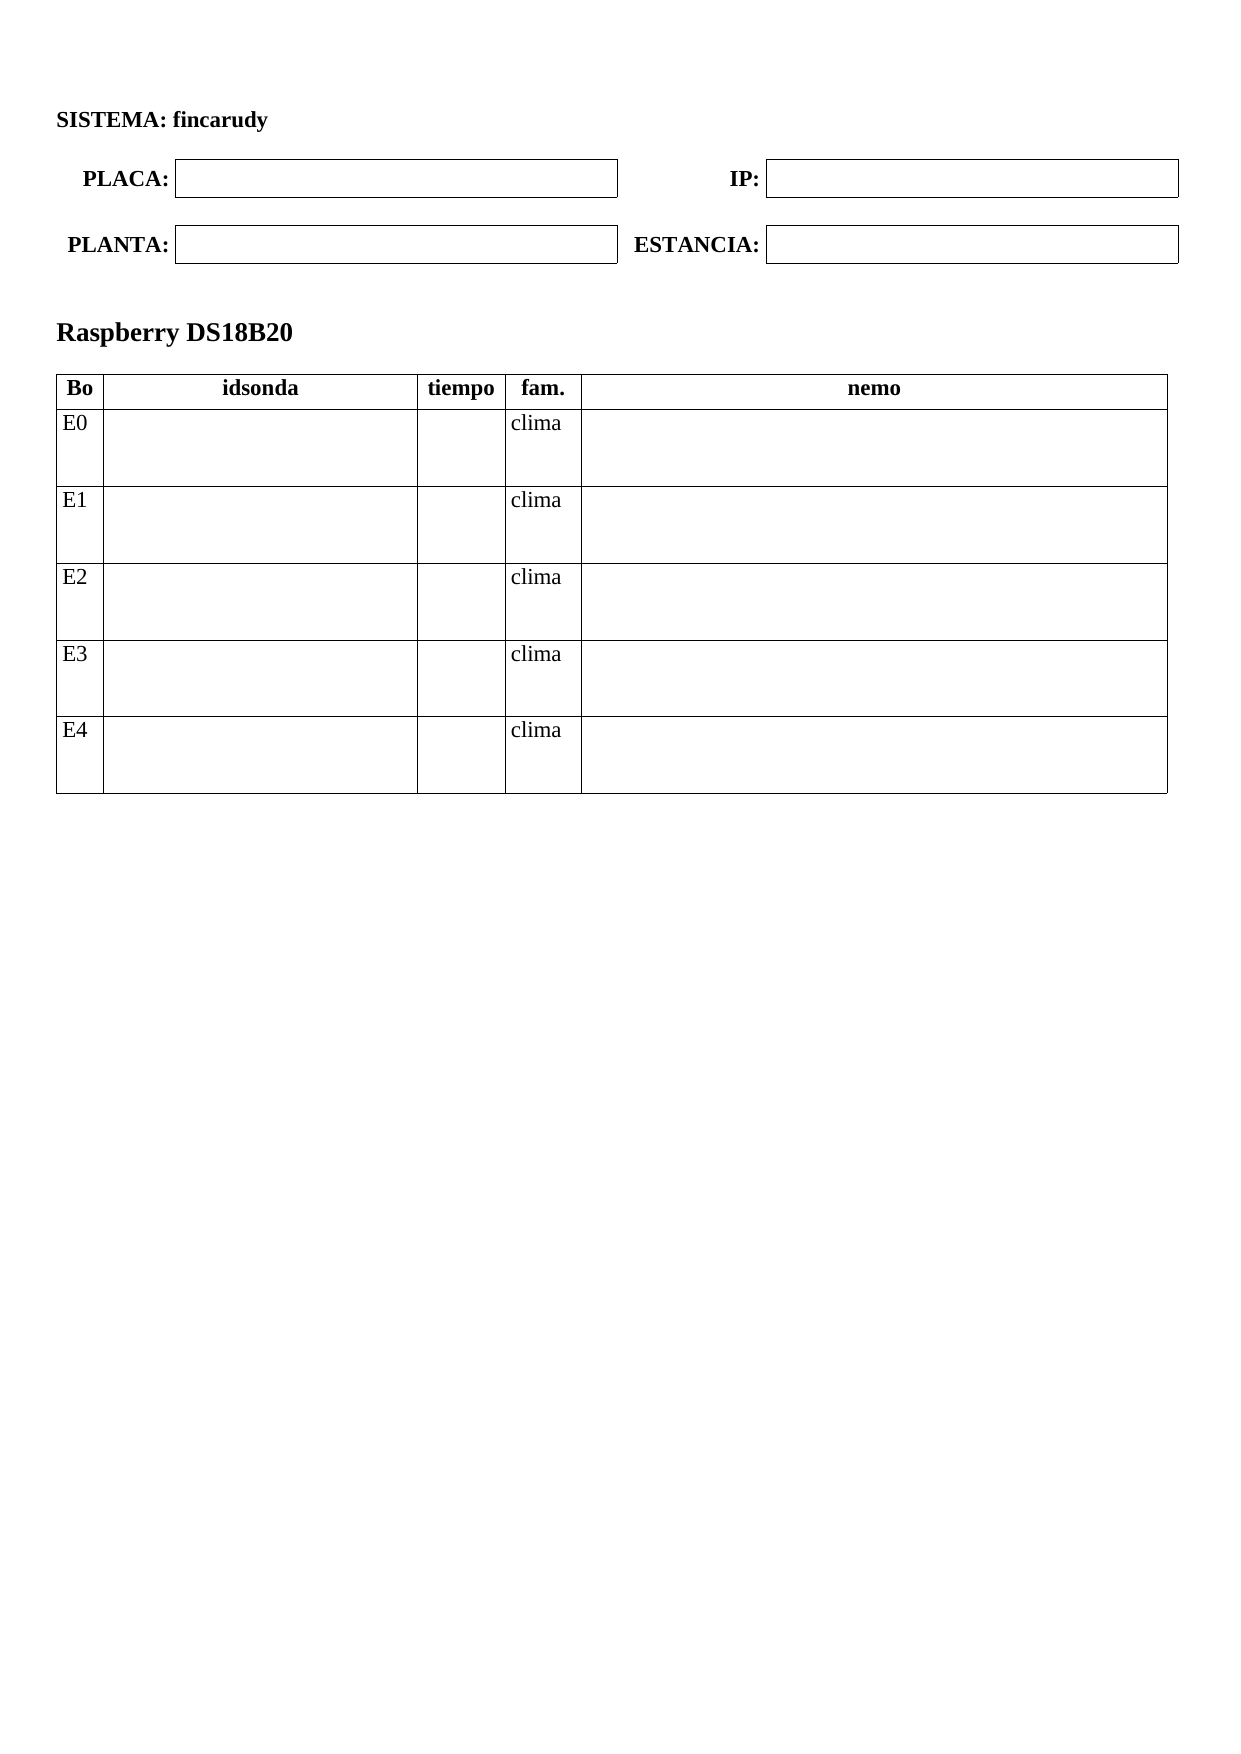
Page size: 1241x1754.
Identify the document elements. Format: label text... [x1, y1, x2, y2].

table_cell E4 [57, 717, 103, 793]
table_cell [767, 226, 1178, 263]
table_cell [418, 641, 505, 716]
table_cell [418, 564, 505, 640]
table_header Bo [57, 375, 103, 409]
table_cell [104, 717, 417, 793]
table_cell E0 [57, 410, 103, 486]
table_cell [582, 410, 1167, 486]
table_cell PLANTA: [56, 225, 175, 263]
table_cell [104, 564, 417, 640]
table_cell ESTANCIA: [618, 225, 766, 263]
text SISTEMA: fincarudy [56, 106, 1178, 133]
table_cell clima [506, 641, 581, 716]
table_cell [176, 226, 617, 263]
table_cell clima [506, 487, 581, 563]
table_cell clima [506, 410, 581, 486]
table_cell [175, 198, 617, 225]
table_header [767, 160, 1178, 197]
table_cell [418, 410, 505, 486]
table_cell [104, 487, 417, 563]
table_cell [582, 487, 1167, 563]
table_header PLACA: [56, 159, 175, 197]
table_cell [104, 641, 417, 716]
table_cell [104, 410, 417, 486]
table_cell [582, 564, 1167, 640]
table_cell clima [506, 717, 581, 793]
table_header fam. [506, 375, 581, 409]
table_cell [582, 641, 1167, 716]
table_cell [582, 717, 1167, 793]
table_cell E1 [57, 487, 103, 563]
table_cell E2 [57, 564, 103, 640]
table_header idsonda [104, 375, 417, 409]
table_header nemo [582, 375, 1167, 409]
table_cell E3 [57, 641, 103, 716]
table_cell [418, 717, 505, 793]
table_cell [418, 487, 505, 563]
table_cell [56, 197, 175, 225]
table_cell clima [506, 564, 581, 640]
table_header IP: [618, 159, 766, 197]
table_header tiempo [418, 375, 505, 409]
table_header [176, 160, 617, 197]
table_cell [617, 197, 766, 225]
text Raspberry DS18B20 [56, 316, 1178, 347]
table_cell [766, 198, 1178, 225]
